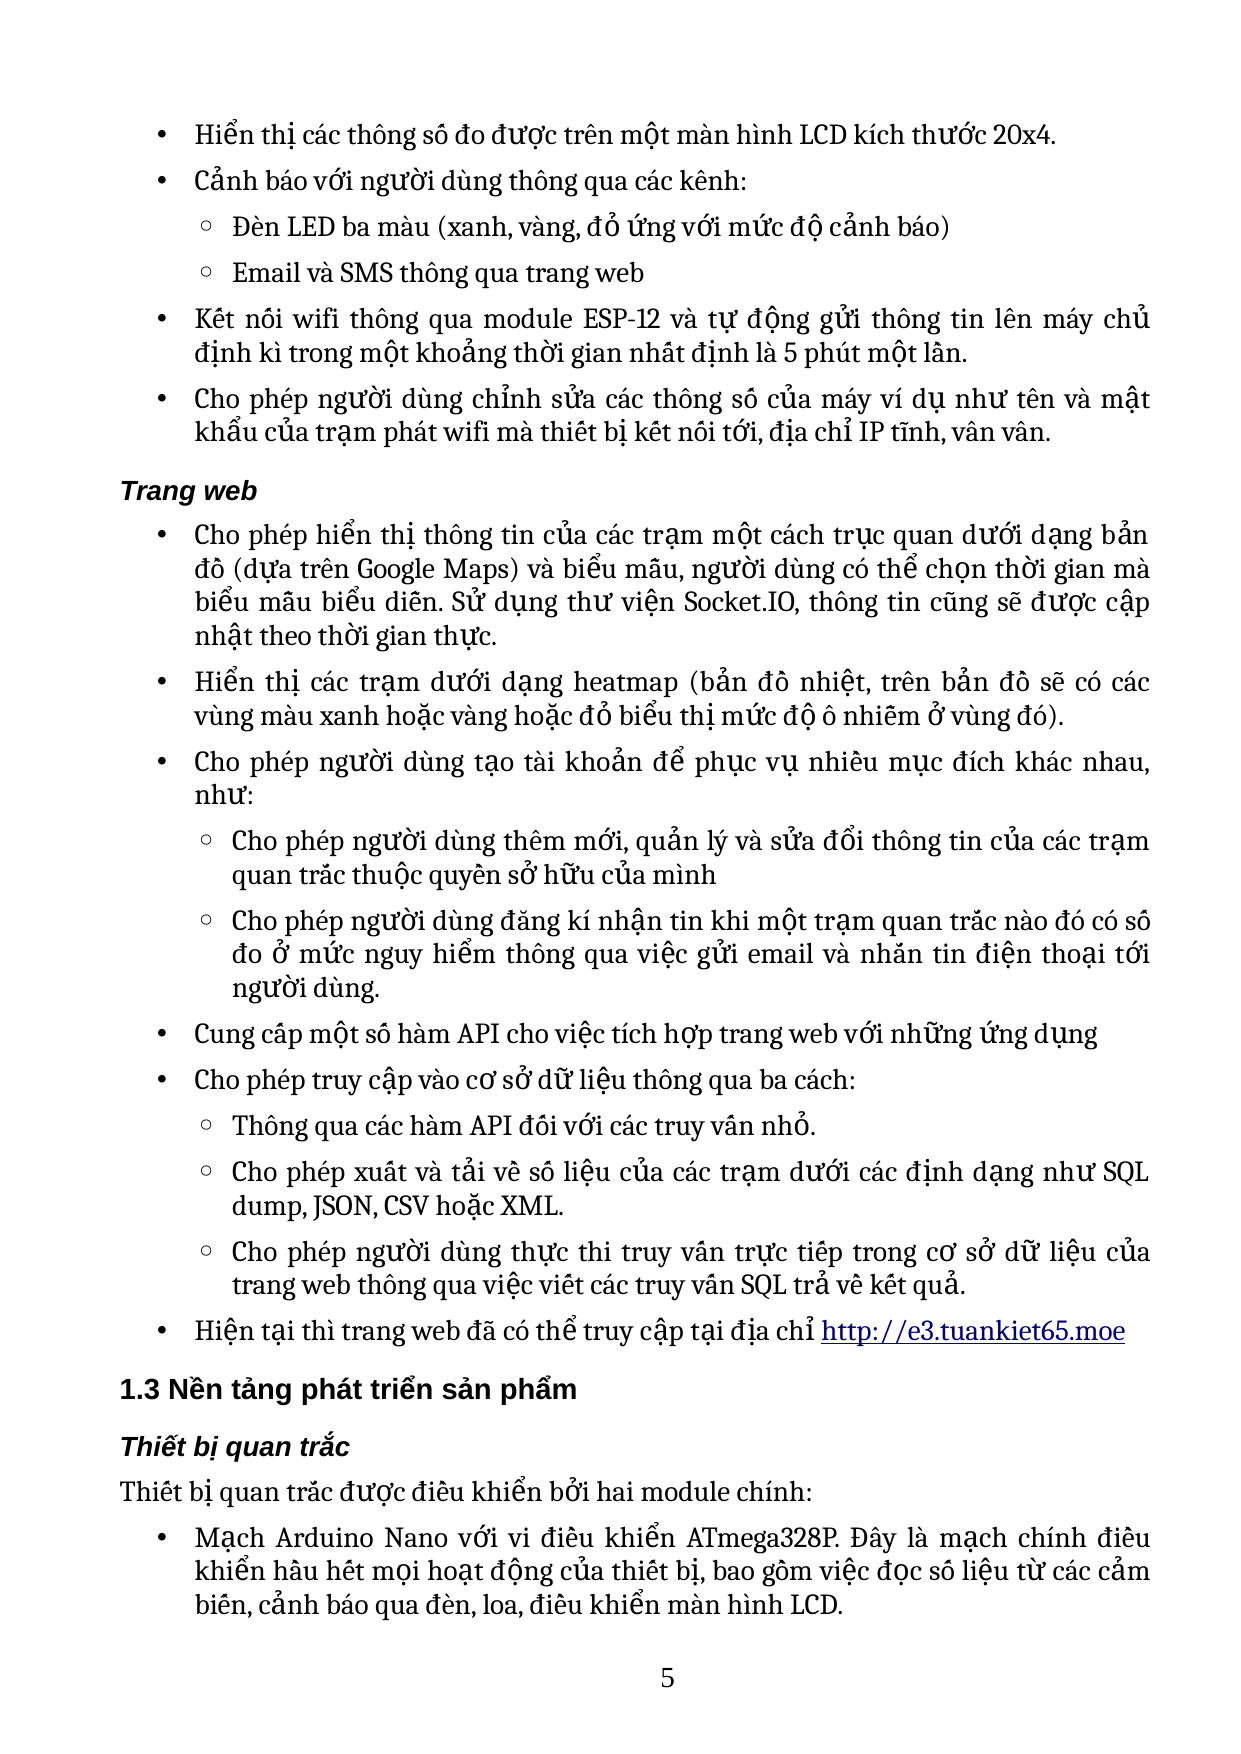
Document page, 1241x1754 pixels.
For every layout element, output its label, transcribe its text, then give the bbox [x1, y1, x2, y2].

list Thông qua các hàm API đối với các truy vấn nhỏ. [194, 1109, 1151, 1143]
list Cho phép hiển thị thông tin của các trạm một cách trục quan dưới dạng bản đồ (dựa trên Google Maps) và biểu mẫu, người dùng có thể chọn thời gian mà biểu mẫu biểu diễn. Sử dụng thư viện Socket.IO, thông tin cũng sẽ được cập nhật theo thời gian thực. [157, 518, 1151, 653]
list Cho phép xuất và tải về số liệu của các trạm dưới các định dạng như SQL dump, JSON, CSV hoặc XML. [194, 1155, 1151, 1222]
list Cho phép người dùng tạo tài khoản để phục vụ nhiều mục đích khác nhau, như: [157, 745, 1151, 812]
list Kết nối wifi thông qua module ESP-12 và tự động gửi thông tin lên máy chủ định kì trong một khoảng thời gian nhất định là 5 phút một lần. [157, 302, 1151, 369]
list Cung cấp một số hàm API cho việc tích hợp trang web với những ứng dụng [157, 1017, 1151, 1051]
list Cho phép người dùng thực thi truy vấn trực tiếp trong cơ sở dữ liệu của trang web thông qua việc viết các truy vấn SQL trả về kết quả. [194, 1235, 1151, 1302]
list Cho phép truy cập vào cơ sở dữ liệu thông qua ba cách: [157, 1063, 1151, 1097]
list Cho phép người dùng đăng kí nhận tin khi một trạm quan trắc nào đó có số đo ở mức nguy hiểm thông qua việc gửi email và nhắn tin điện thoại tới người dùng. [194, 904, 1151, 1004]
subtitle Trang web [119, 474, 1151, 506]
list Email và SMS thông qua trang web [194, 256, 1151, 290]
subtitle 1.3 Nền tảng phát triển sản phẩm [119, 1372, 1151, 1406]
list Cho phép người dùng chỉnh sửa các thông số của máy ví dụ như tên và mật khẩu của trạm phát wifi mà thiết bị kết nối tới, địa chỉ IP tĩnh, vân vân. [157, 382, 1151, 449]
list Cảnh báo với người dùng thông qua các kênh: [157, 164, 1151, 198]
list Đèn LED ba màu (xanh, vàng, đỏ ứng với mức độ cảnh báo) [194, 210, 1151, 244]
list Hiển thị các thông số đo được trên một màn hình LCD kích thước 20x4. [157, 118, 1151, 152]
list Hiển thị các trạm dưới dạng heatmap (bản đồ nhiệt, trên bản đồ sẽ có các vùng màu xanh hoặc vàng hoặc đỏ biểu thị mức độ ô nhiễm ở vùng đó). [157, 665, 1151, 732]
subtitle Thiết bị quan trắc [119, 1430, 1151, 1462]
text Thiết bị quan trắc được điều khiển bởi hai module chính: [119, 1475, 1151, 1508]
list Hiện tại thì trang web đã có thể truy cập tại địa chỉ http://e3.tuankiet65.moe [157, 1314, 1151, 1348]
list Mạch Arduino Nano với vi điều khiển ATmega328P. Đây là mạch chính điều khiển hầu hết mọi hoạt động của thiết bị, bao gồm việc đọc số liệu từ các cảm biến, cảnh báo qua đèn, loa, điều khiển màn hình LCD. [157, 1521, 1151, 1621]
list Cho phép người dùng thêm mới, quản lý và sửa đổi thông tin của các trạm quan trắc thuộc quyền sở hữu của mình [194, 824, 1151, 891]
